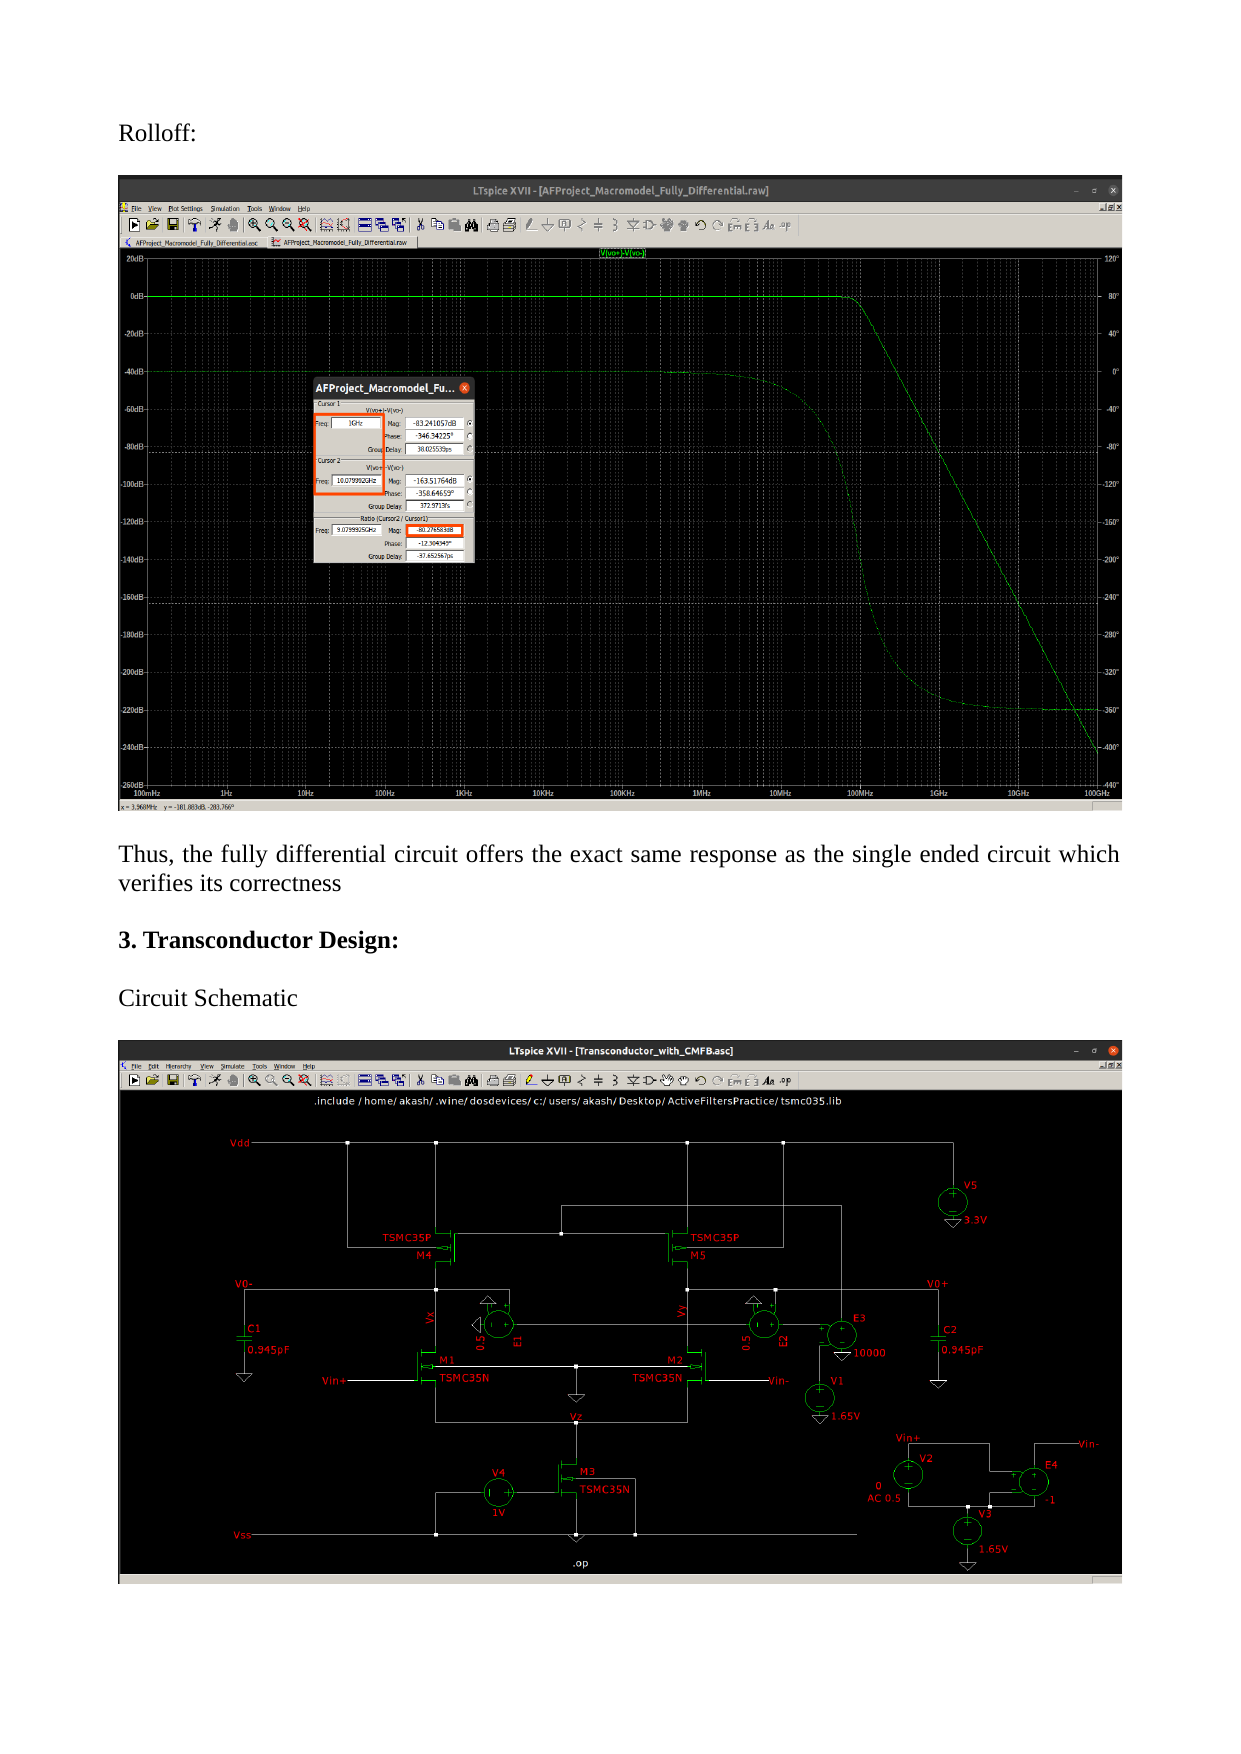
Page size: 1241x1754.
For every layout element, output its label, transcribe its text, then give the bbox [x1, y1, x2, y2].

picture [118, 1040, 1123, 1584]
text Circuit Schematic [118, 983, 1122, 1012]
text Rolloff: [118, 118, 1122, 147]
text 3. Transconductor Design: [118, 925, 1122, 954]
text Thus, the fully differential circuit offers the exact same response as the single ended circuit which verifies its correctness [118, 839, 1122, 897]
picture [118, 175, 1123, 811]
